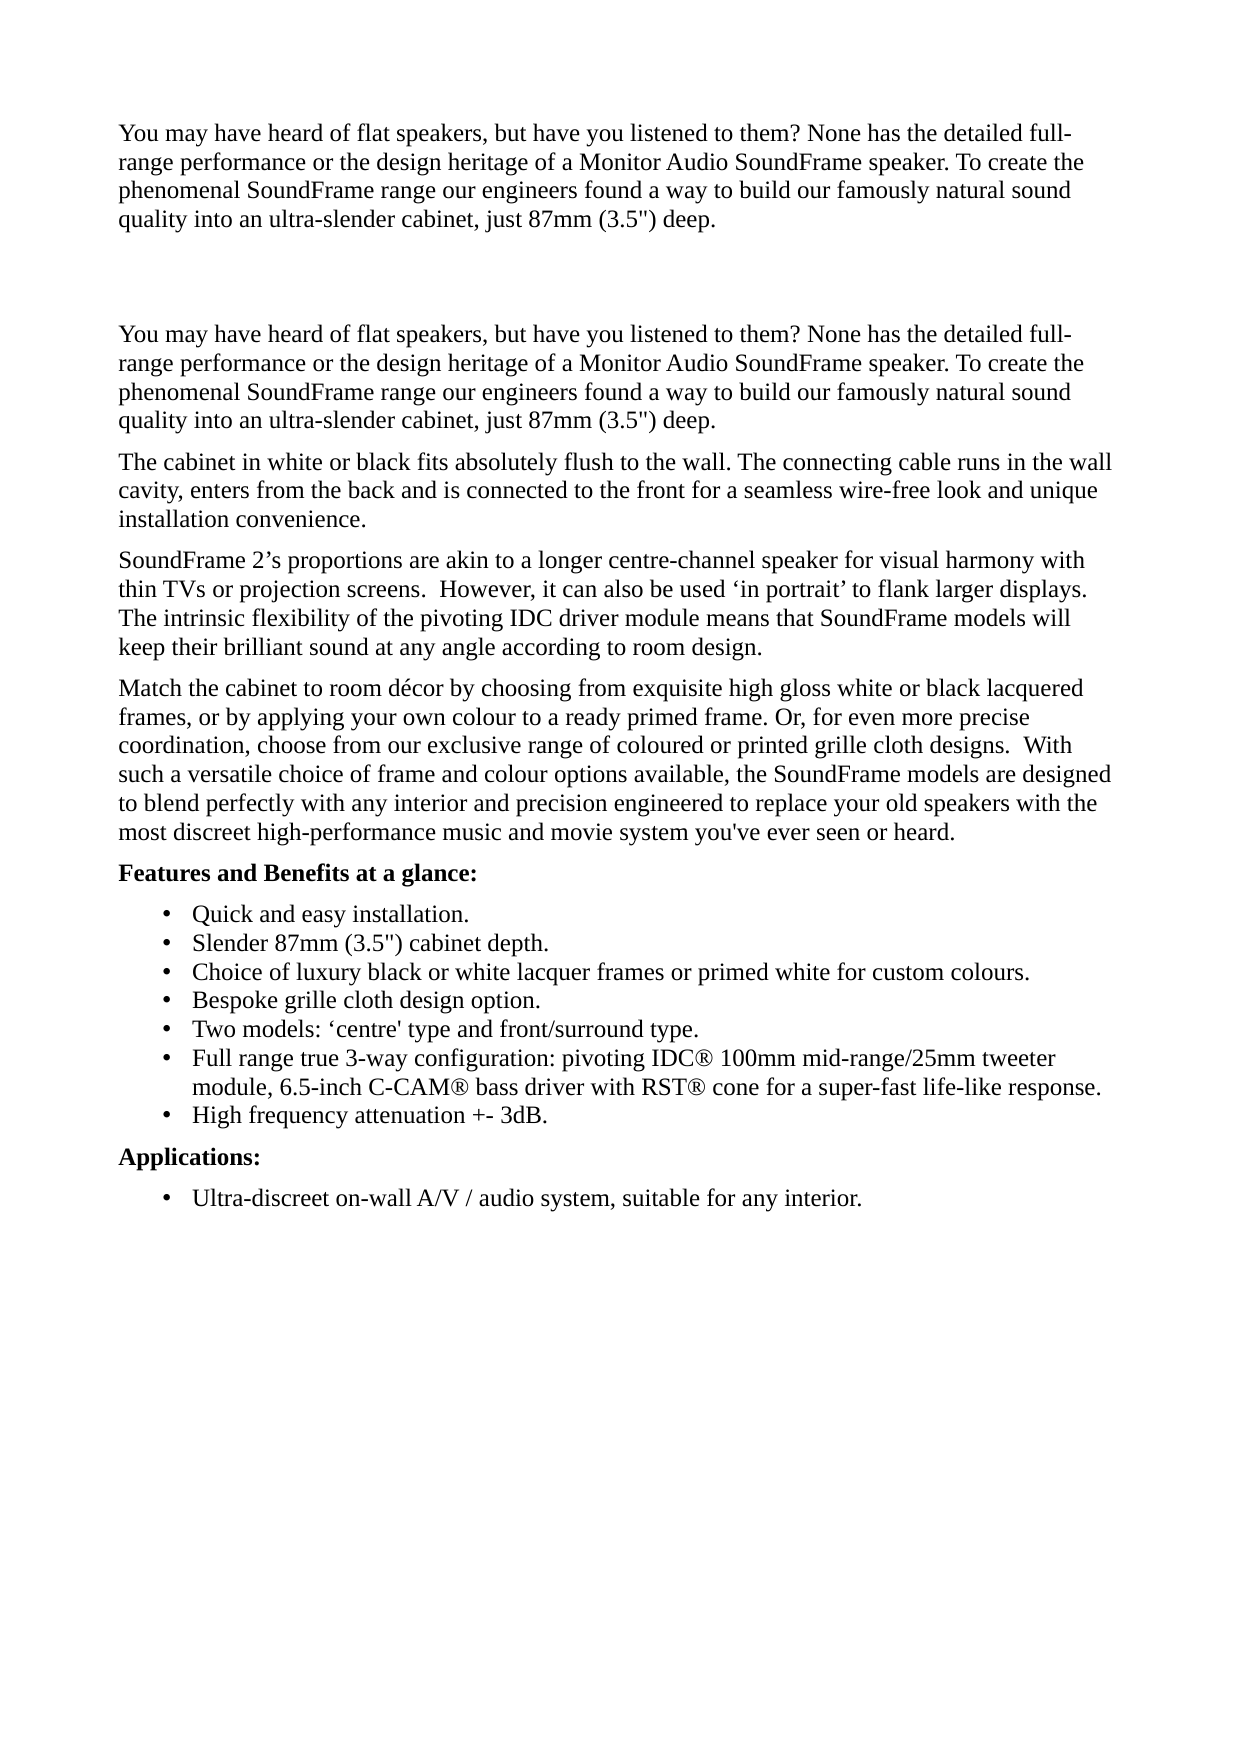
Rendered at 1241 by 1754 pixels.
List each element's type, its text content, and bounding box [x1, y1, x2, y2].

list Full range true 3-way configuration: pivoting IDC® 100mm mid-range/25mm tweeter module, 6.5-inch C-CAM® bass driver with RST® cone for a super-fast life-like response. [162, 1043, 1122, 1101]
text Features and Benefits at a glance: [118, 858, 1122, 887]
list Quick and easy installation. [162, 899, 1122, 928]
list Bespoke grille cloth design option. [162, 986, 1122, 1014]
text Match the cabinet to room décor by choosing from exquisite high gloss white or black lacquered frames, or by applying your own colour to a ready primed frame. Or, for even more precise coordination, choose from our exclusive range of coloured or printed grille cloth designs. With such a versatile choice of frame and colour options available, the SoundFrame models are designed to blend perfectly with any interior and precision engineered to replace your old speakers with the most discreet high-performance music and movie system you've ever seen or heard. [118, 673, 1122, 846]
list Ultra-discreet on-wall A/V / audio system, suitable for any interior. [162, 1183, 1122, 1212]
text You may have heard of flat speakers, but have you listened to them? None has the detailed full-range performance or the design heritage of a Monitor Audio SoundFrame speaker. To create the phenomenal SoundFrame range our engineers found a way to build our famously natural sound quality into an ultra-slender cabinet, just 87mm (3.5") deep. [118, 118, 1122, 233]
text SoundFrame 2’s proportions are akin to a longer centre-channel speaker for visual harmony with thin TVs or projection screens. However, it can also be used ‘in portrait’ to flank larger displays. The intrinsic flexibility of the pivoting IDC driver module means that SoundFrame models will keep their brilliant sound at any angle according to room design. [118, 546, 1122, 661]
text You may have heard of flat speakers, but have you listened to them? None has the detailed full-range performance or the design heritage of a Monitor Audio SoundFrame speaker. To create the phenomenal SoundFrame range our engineers found a way to build our famously natural sound quality into an ultra-slender cabinet, just 87mm (3.5") deep. [118, 319, 1122, 434]
text Applications: [118, 1142, 1122, 1171]
list Two models: ‘centre' type and front/surround type. [162, 1014, 1122, 1043]
list Choice of luxury black or white lacquer frames or primed white for custom colours. [162, 957, 1122, 986]
text The cabinet in white or black fits absolutely flush to the wall. The connecting cable runs in the wall cavity, enters from the back and is connected to the front for a seamless wire-free look and unique installation convenience. [118, 447, 1122, 533]
list Slender 87mm (3.5") cabinet depth. [162, 928, 1122, 957]
list High frequency attenuation +- 3dB. [162, 1101, 1122, 1129]
